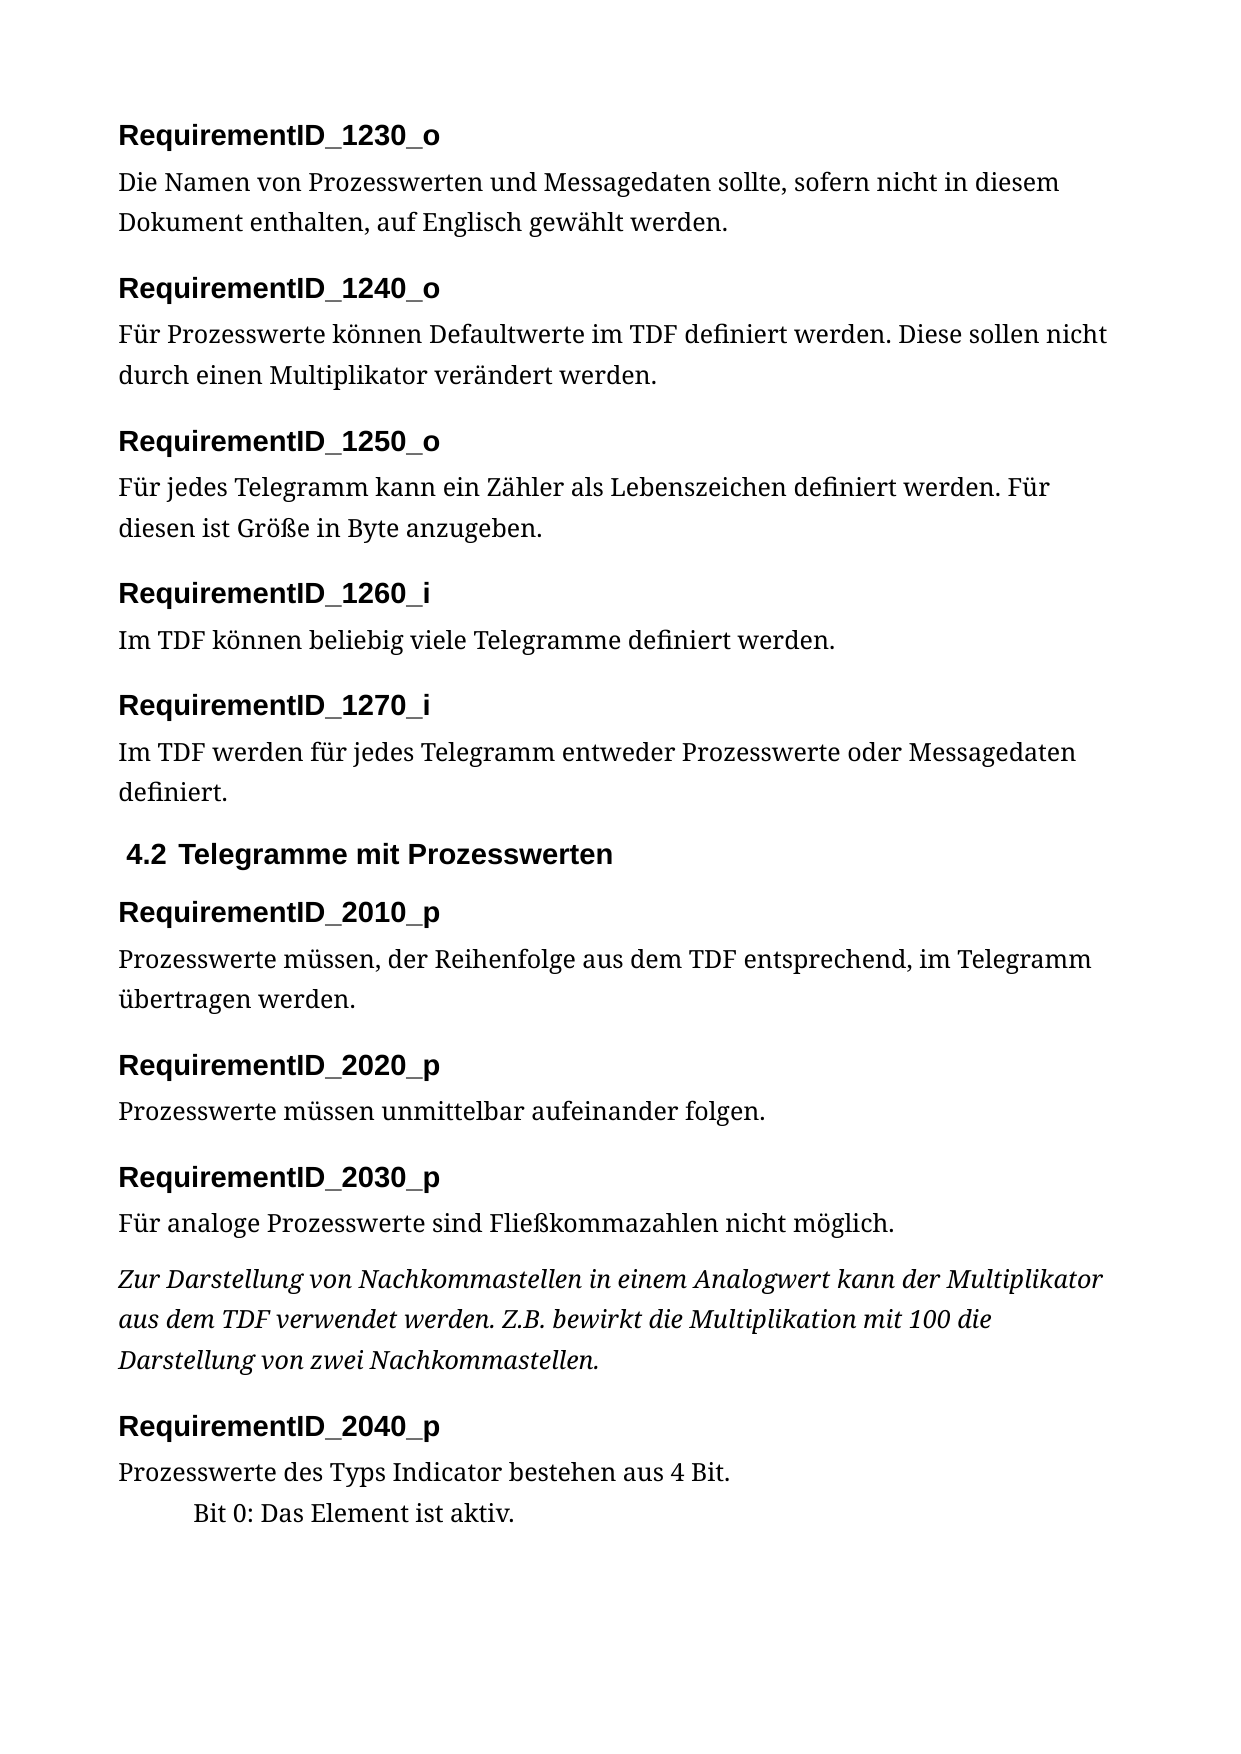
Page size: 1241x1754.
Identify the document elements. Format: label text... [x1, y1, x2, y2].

text Im TDF werden für jedes Telegramm entweder Prozesswerte oder Messagedaten definiert. [118, 734, 1122, 809]
text Prozesswerte müssen, der Reihenfolge aus dem TDF entsprechend, im Telegramm übertragen werden. [118, 941, 1122, 1016]
subtitle RequirementID_2030_p [118, 1160, 1122, 1193]
text Für Prozesswerte können Defaultwerte im TDF definiert werden. Diese sollen nicht durch einen Multiplikator verändert werden. [118, 317, 1122, 392]
text Prozesswerte müssen unmittelbar aufeinander folgen. [118, 1094, 1122, 1128]
subtitle RequirementID_1240_o [118, 271, 1122, 304]
text Für jedes Telegramm kann ein Zähler als Lebenszeichen definiert werden. Für diesen ist Größe in Byte anzugeben. [118, 469, 1122, 544]
subtitle RequirementID_2040_p [118, 1409, 1122, 1442]
text Zur Darstellung von Nachkommastellen in einem Analogwert kann der Multiplikator aus dem TDF verwendet werden. Z.B. bewirkt die Multiplikation mit 100 die Darstellung von zwei Nachkommastellen. [118, 1261, 1122, 1377]
text Prozesswerte des Typs Indicator bestehen aus 4 Bit. Bit 0: Das Element ist aktiv. [118, 1455, 1122, 1530]
subtitle RequirementID_2020_p [118, 1048, 1122, 1081]
subtitle RequirementID_2010_p [118, 895, 1122, 929]
subtitle RequirementID_1250_o [118, 423, 1122, 457]
subtitle RequirementID_1260_i [118, 576, 1122, 610]
text Für analoge Prozesswerte sind Fließkommazahlen nicht möglich. [118, 1206, 1122, 1240]
text Die Namen von Prozesswerten und Messagedaten sollte, sofern nicht in diesem Dokument enthalten, auf Englisch gewählt werden. [118, 164, 1122, 239]
subtitle RequirementID_1230_o [118, 118, 1122, 152]
subtitle Telegramme mit Prozesswerten [118, 837, 1122, 870]
text Im TDF können beliebig viele Telegramme definiert werden. [118, 622, 1122, 656]
subtitle RequirementID_1270_i [118, 688, 1122, 722]
